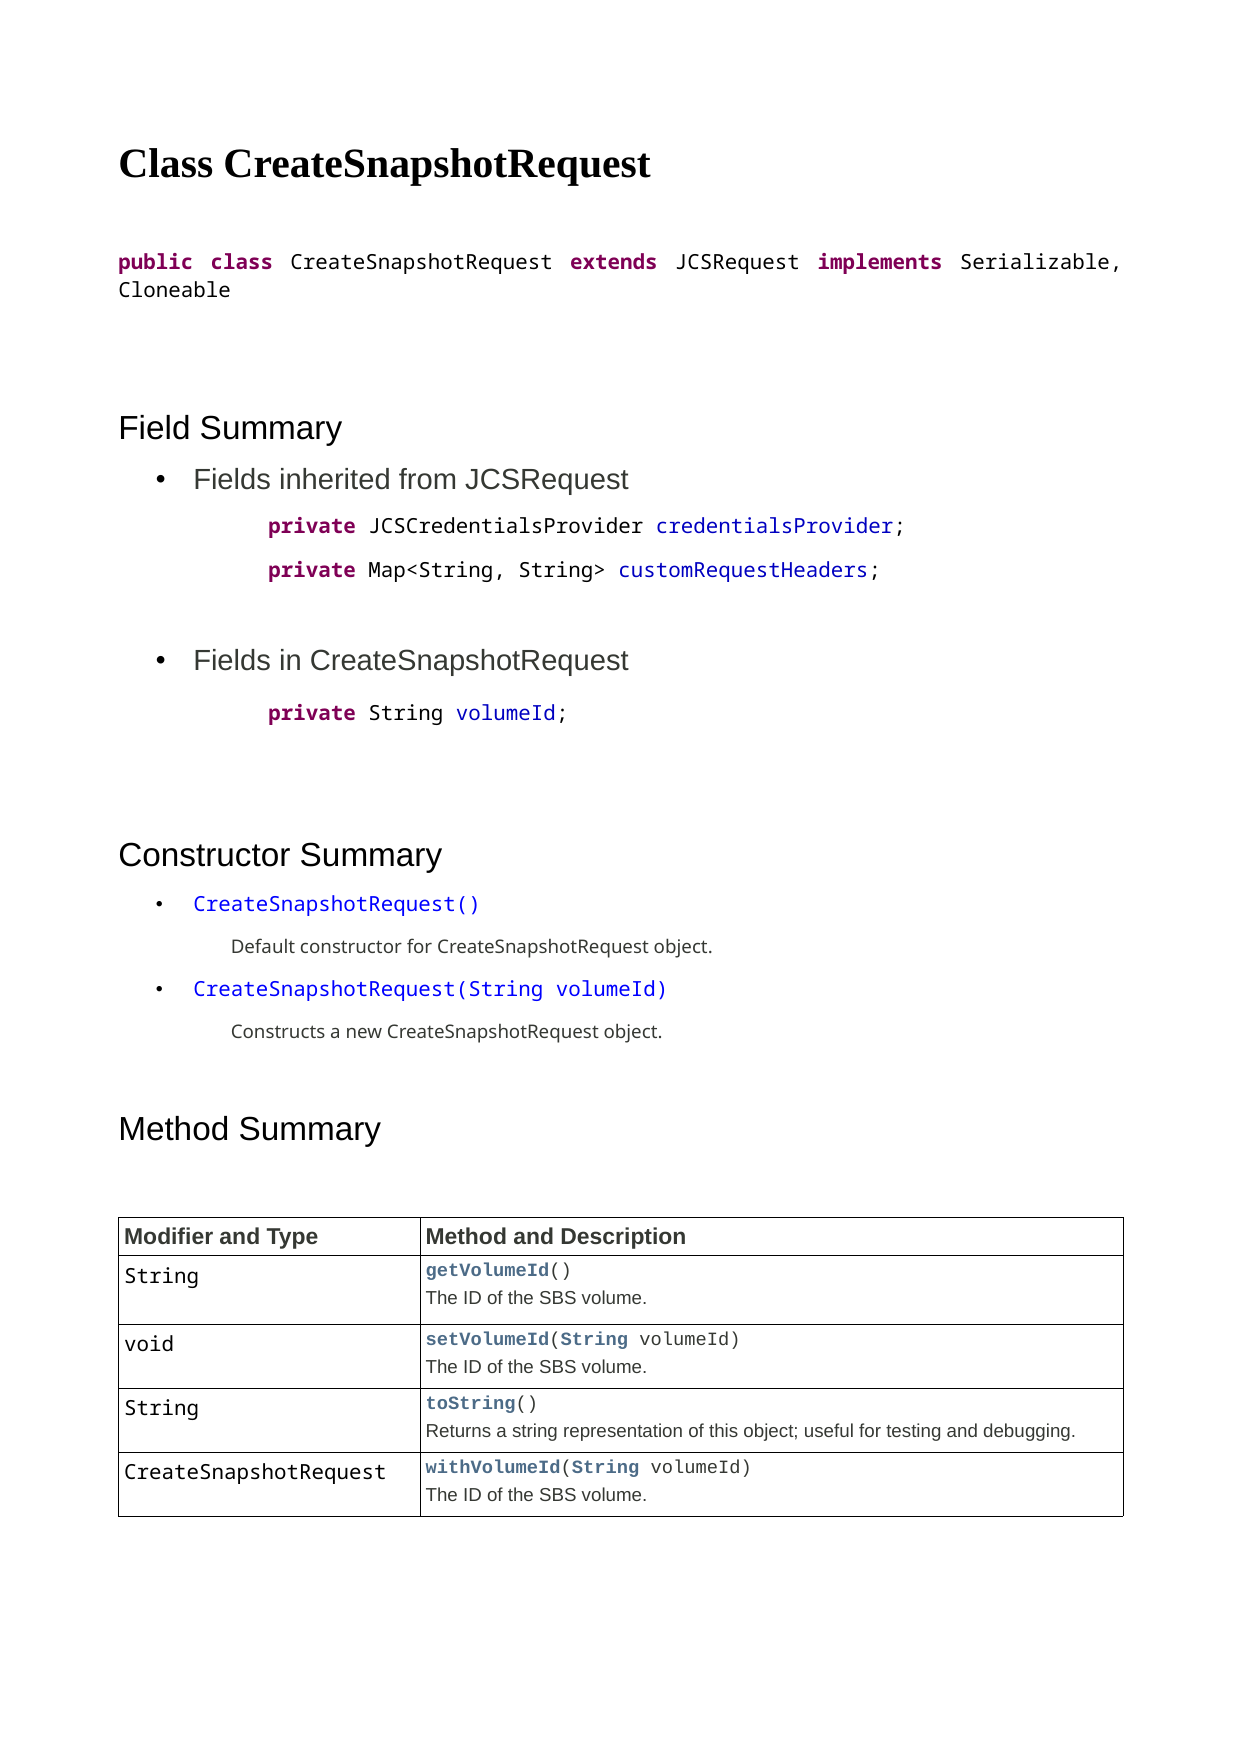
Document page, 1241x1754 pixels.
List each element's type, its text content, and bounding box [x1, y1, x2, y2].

list CreateSnapshotRequest() [156, 889, 1122, 918]
table_cell setVolumeId(String volumeId) The ID of the SBS volume. [421, 1325, 1123, 1388]
table_cell withVolumeId(String volumeId) The ID of the SBS volume. [421, 1453, 1123, 1516]
table_cell String [119, 1389, 420, 1452]
list CreateSnapshotRequest(String volumeId) [156, 974, 1122, 1003]
table_cell String [119, 1256, 420, 1324]
subtitle Constructor Summary [118, 835, 1122, 874]
list Default constructor for CreateSnapshotRequest object. [193, 933, 1122, 959]
subtitle Fields in CreateSnapshotRequest [156, 643, 1122, 677]
list private JCSCredentialsProvider credentialsProvider; [231, 511, 1122, 540]
table_cell toString() Returns a string representation of this object; useful for testing and debugging. [421, 1389, 1123, 1452]
subtitle Field Summary [118, 408, 1122, 446]
subtitle Class CreateSnapshotRequest [118, 139, 1122, 187]
subtitle Method Summary [118, 1109, 1122, 1147]
table_cell getVolumeId() The ID of the SBS volume. [421, 1256, 1123, 1324]
table_cell void [119, 1325, 420, 1388]
subtitle private String volumeId; [118, 693, 1122, 726]
table_cell CreateSnapshotRequest [119, 1453, 420, 1516]
list Constructs a new CreateSnapshotRequest object. [193, 1018, 1122, 1044]
list private Map<String, String> customRequestHeaders; [231, 555, 1122, 584]
table_header Method and Description [421, 1218, 1123, 1255]
table_header Modifier and Type [119, 1218, 420, 1255]
subtitle Fields inherited from JCSRequest [156, 462, 1122, 496]
text public class CreateSnapshotRequest extends JCSRequest implements Serializable, Cloneable [118, 247, 1122, 304]
